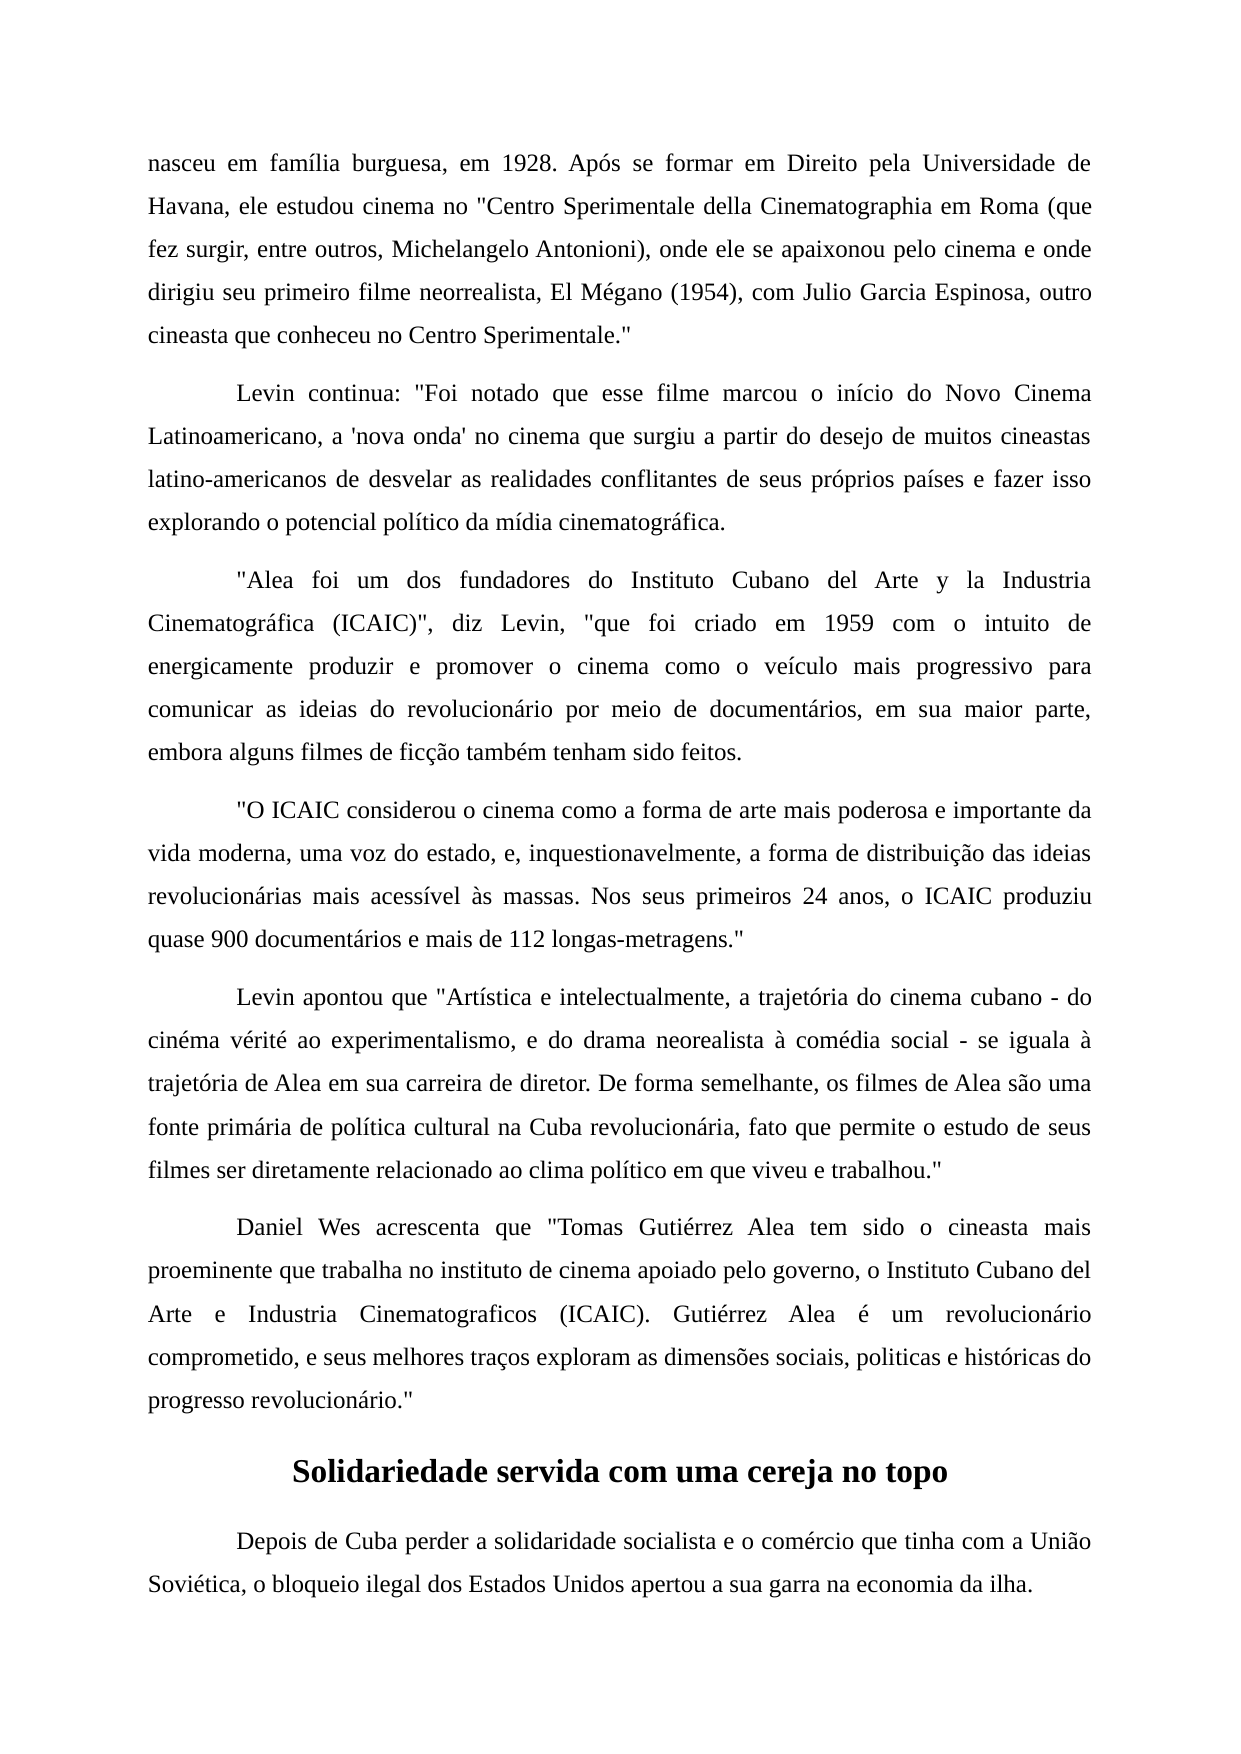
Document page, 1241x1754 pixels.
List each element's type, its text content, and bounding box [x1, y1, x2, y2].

text Levin continua: "Foi notado que esse filme marcou o início do Novo Cinema Latinoamericano, a 'nova onda' no cinema que surgiu a partir do desejo de muitos cineastas latino-americanos de desvelar as realidades conflitantes de seus próprios países e fazer isso explorando o potencial político da mídia cinematográfica. [148, 378, 1093, 536]
text Levin apontou que "Artística e intelectualmente, a trajetória do cinema cubano - do cinéma vérité ao experimentalismo, e do drama neorealista à comédia social - se iguala à trajetória de Alea em sua carreira de diretor. De forma semelhante, os filmes de Alea são uma fonte primária de política cultural na Cuba revolucionária, fato que permite o estudo de seus filmes ser diretamente relacionado ao clima político em que viveu e trabalhou." [148, 982, 1093, 1183]
text "O ICAIC considerou o cinema como a forma de arte mais poderosa e importante da vida moderna, uma voz do estado, e, inquestionavelmente, a forma de distribuição das ideias revolucionárias mais acessível às massas. Nos seus primeiros 24 anos, o ICAIC produziu quase 900 documentários e mais de 112 longas-metragens." [148, 795, 1093, 953]
text Daniel Wes acrescenta que "Tomas Gutiérrez Alea tem sido o cineasta mais proeminente que trabalha no instituto de cinema apoiado pelo governo, o Instituto Cubano del Arte e Industria Cinematograficos (ICAIC). Gutiérrez Alea é um revolucionário comprometido, e seus melhores traços exploram as dimensões sociais, politicas e históricas do progresso revolucionário." [148, 1212, 1093, 1414]
subtitle Solidariedade servida com uma cereja no topo [148, 1451, 1093, 1490]
text "Alea foi um dos fundadores do Instituto Cubano del Arte y la Industria Cinematográfica (ICAIC)", diz Levin, "que foi criado em 1959 com o intuito de energicamente produzir e promover o cinema como o veículo mais progressivo para comunicar as ideias do revolucionário por meio de documentários, em sua maior parte, embora alguns filmes de ficção também tenham sido feitos. [148, 565, 1093, 766]
text nasceu em família burguesa, em 1928. Após se formar em Direito pela Universidade de Havana, ele estudou cinema no "Centro Sperimentale della Cinematographia em Roma (que fez surgir, entre outros, Michelangelo Antonioni), onde ele se apaixonou pelo cinema e onde dirigiu seu primeiro filme neorrealista, El Mégano (1954), com Julio Garcia Espinosa, outro cineasta que conheceu no Centro Sperimentale." [148, 148, 1093, 349]
text Depois de Cuba perder a solidaridade socialista e o comércio que tinha com a União Soviética, o bloqueio ilegal dos Estados Unidos apertou a sua garra na economia da ilha. [148, 1526, 1093, 1598]
